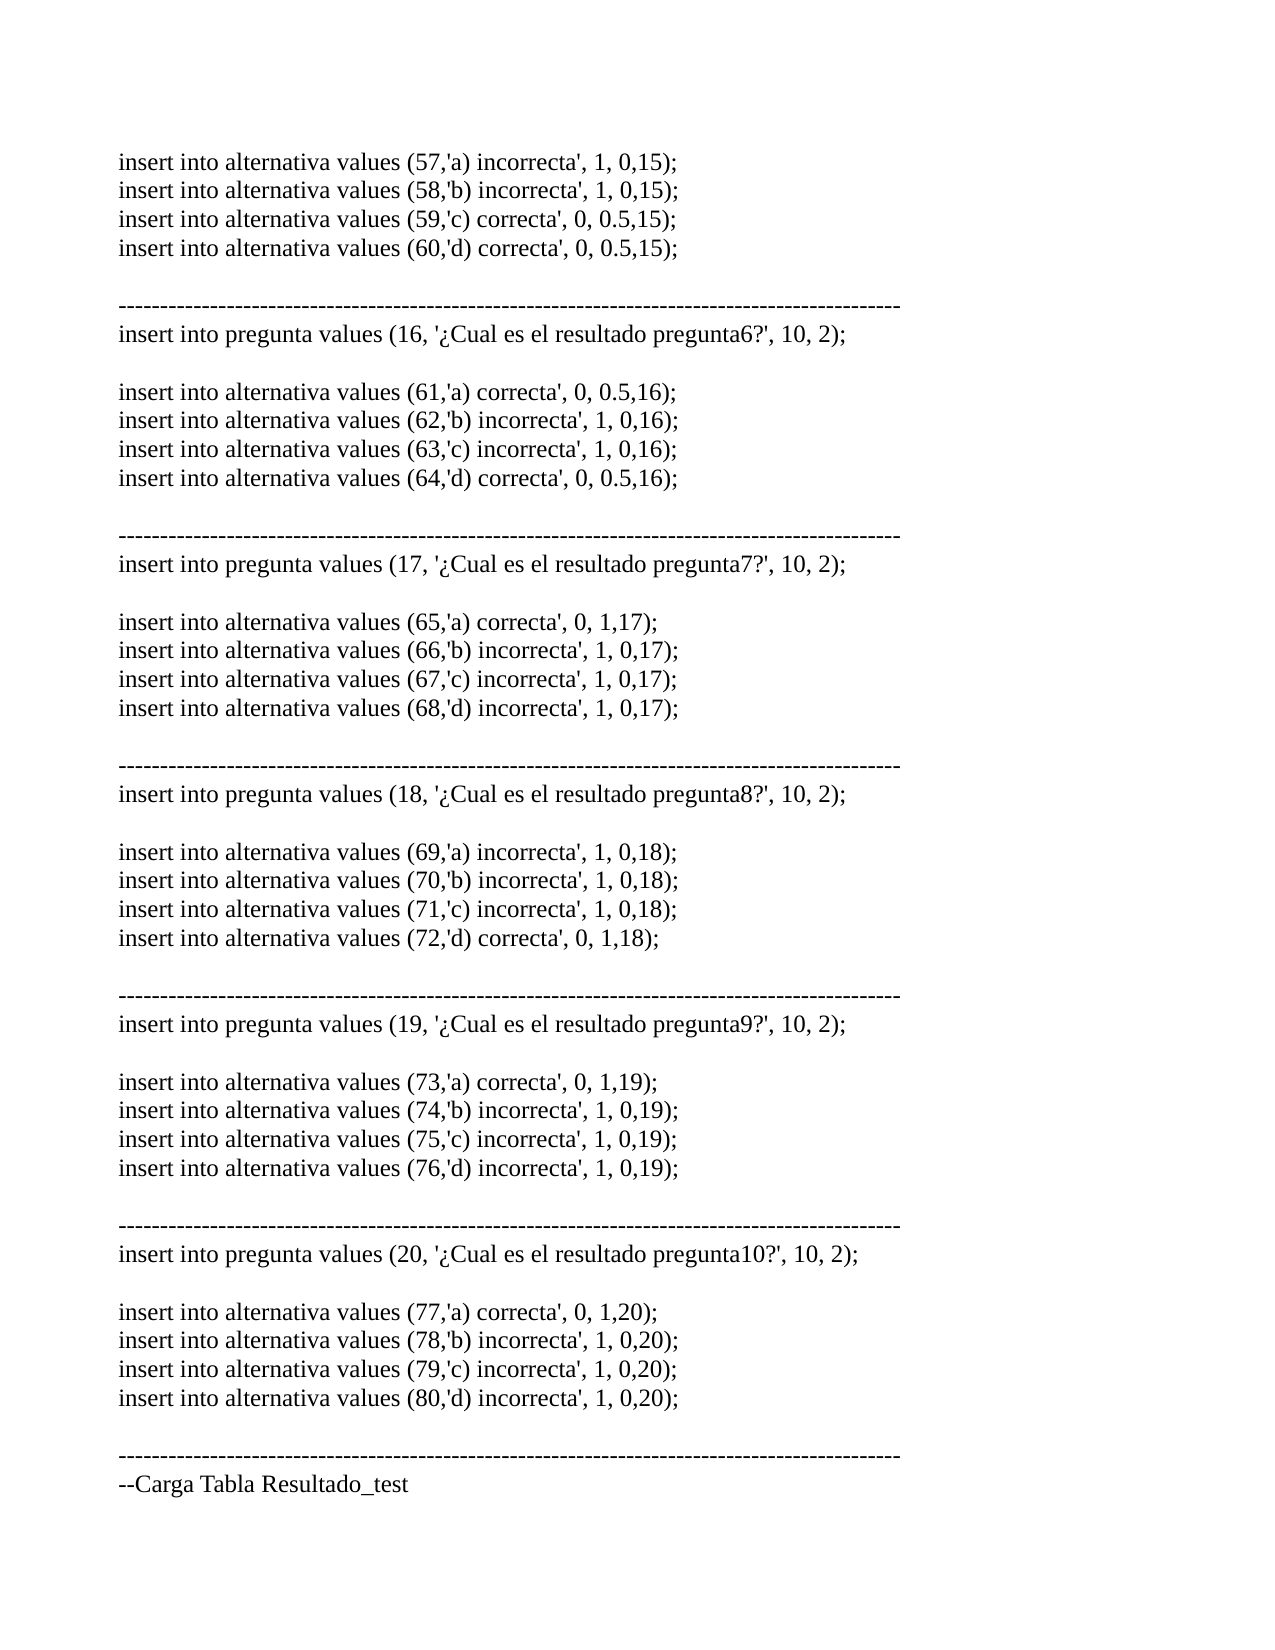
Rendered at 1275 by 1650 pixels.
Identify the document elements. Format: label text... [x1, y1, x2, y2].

text insert into alternativa values (57,'a) incorrecta', 1, 0,15); [118, 147, 1157, 176]
text insert into alternativa values (60,'d) correcta', 0, 0.5,15); [118, 233, 1157, 262]
text insert into alternativa values (59,'c) correcta', 0, 0.5,15); [118, 204, 1157, 233]
text insert into pregunta values (16, '¿Cual es el resultado pregunta6?', 10, 2); [118, 319, 1157, 348]
text insert into pregunta values (17, '¿Cual es el resultado pregunta7?', 10, 2); [118, 549, 1157, 578]
text insert into alternativa values (74,'b) incorrecta', 1, 0,19); [118, 1096, 1157, 1124]
text insert into alternativa values (80,'d) incorrecta', 1, 0,20); [118, 1383, 1157, 1412]
text insert into pregunta values (20, '¿Cual es el resultado pregunta10?', 10, 2); [118, 1239, 1157, 1268]
text insert into alternativa values (70,'b) incorrecta', 1, 0,18); [118, 866, 1157, 894]
text insert into alternativa values (65,'a) correcta', 0, 1,17); [118, 607, 1157, 636]
text ---------------------------------------------------------------------------------------------- [118, 751, 1157, 779]
text insert into alternativa values (73,'a) correcta', 0, 1,19); [118, 1067, 1157, 1096]
text insert into alternativa values (77,'a) correcta', 0, 1,20); [118, 1297, 1157, 1326]
text insert into alternativa values (64,'d) correcta', 0, 0.5,16); [118, 463, 1157, 492]
text ---------------------------------------------------------------------------------------------- [118, 521, 1157, 549]
text insert into alternativa values (63,'c) incorrecta', 1, 0,16); [118, 434, 1157, 463]
text insert into alternativa values (67,'c) incorrecta', 1, 0,17); [118, 664, 1157, 693]
text insert into alternativa values (62,'b) incorrecta', 1, 0,16); [118, 406, 1157, 434]
text insert into alternativa values (69,'a) incorrecta', 1, 0,18); [118, 837, 1157, 866]
text insert into alternativa values (76,'d) incorrecta', 1, 0,19); [118, 1153, 1157, 1182]
text insert into pregunta values (19, '¿Cual es el resultado pregunta9?', 10, 2); [118, 1009, 1157, 1038]
text insert into alternativa values (78,'b) incorrecta', 1, 0,20); [118, 1326, 1157, 1354]
text ---------------------------------------------------------------------------------------------- [118, 1211, 1157, 1239]
text insert into alternativa values (71,'c) incorrecta', 1, 0,18); [118, 894, 1157, 923]
text insert into alternativa values (68,'d) incorrecta', 1, 0,17); [118, 693, 1157, 722]
text --Carga Tabla Resultado_test [118, 1469, 1157, 1498]
text ---------------------------------------------------------------------------------------------- [118, 1441, 1157, 1469]
text ---------------------------------------------------------------------------------------------- [118, 291, 1157, 319]
text insert into pregunta values (18, '¿Cual es el resultado pregunta8?', 10, 2); [118, 779, 1157, 808]
text insert into alternativa values (75,'c) incorrecta', 1, 0,19); [118, 1124, 1157, 1153]
text ---------------------------------------------------------------------------------------------- [118, 981, 1157, 1009]
text insert into alternativa values (79,'c) incorrecta', 1, 0,20); [118, 1354, 1157, 1383]
text insert into alternativa values (61,'a) correcta', 0, 0.5,16); [118, 377, 1157, 406]
text insert into alternativa values (58,'b) incorrecta', 1, 0,15); [118, 176, 1157, 204]
text insert into alternativa values (72,'d) correcta', 0, 1,18); [118, 923, 1157, 952]
text insert into alternativa values (66,'b) incorrecta', 1, 0,17); [118, 636, 1157, 664]
